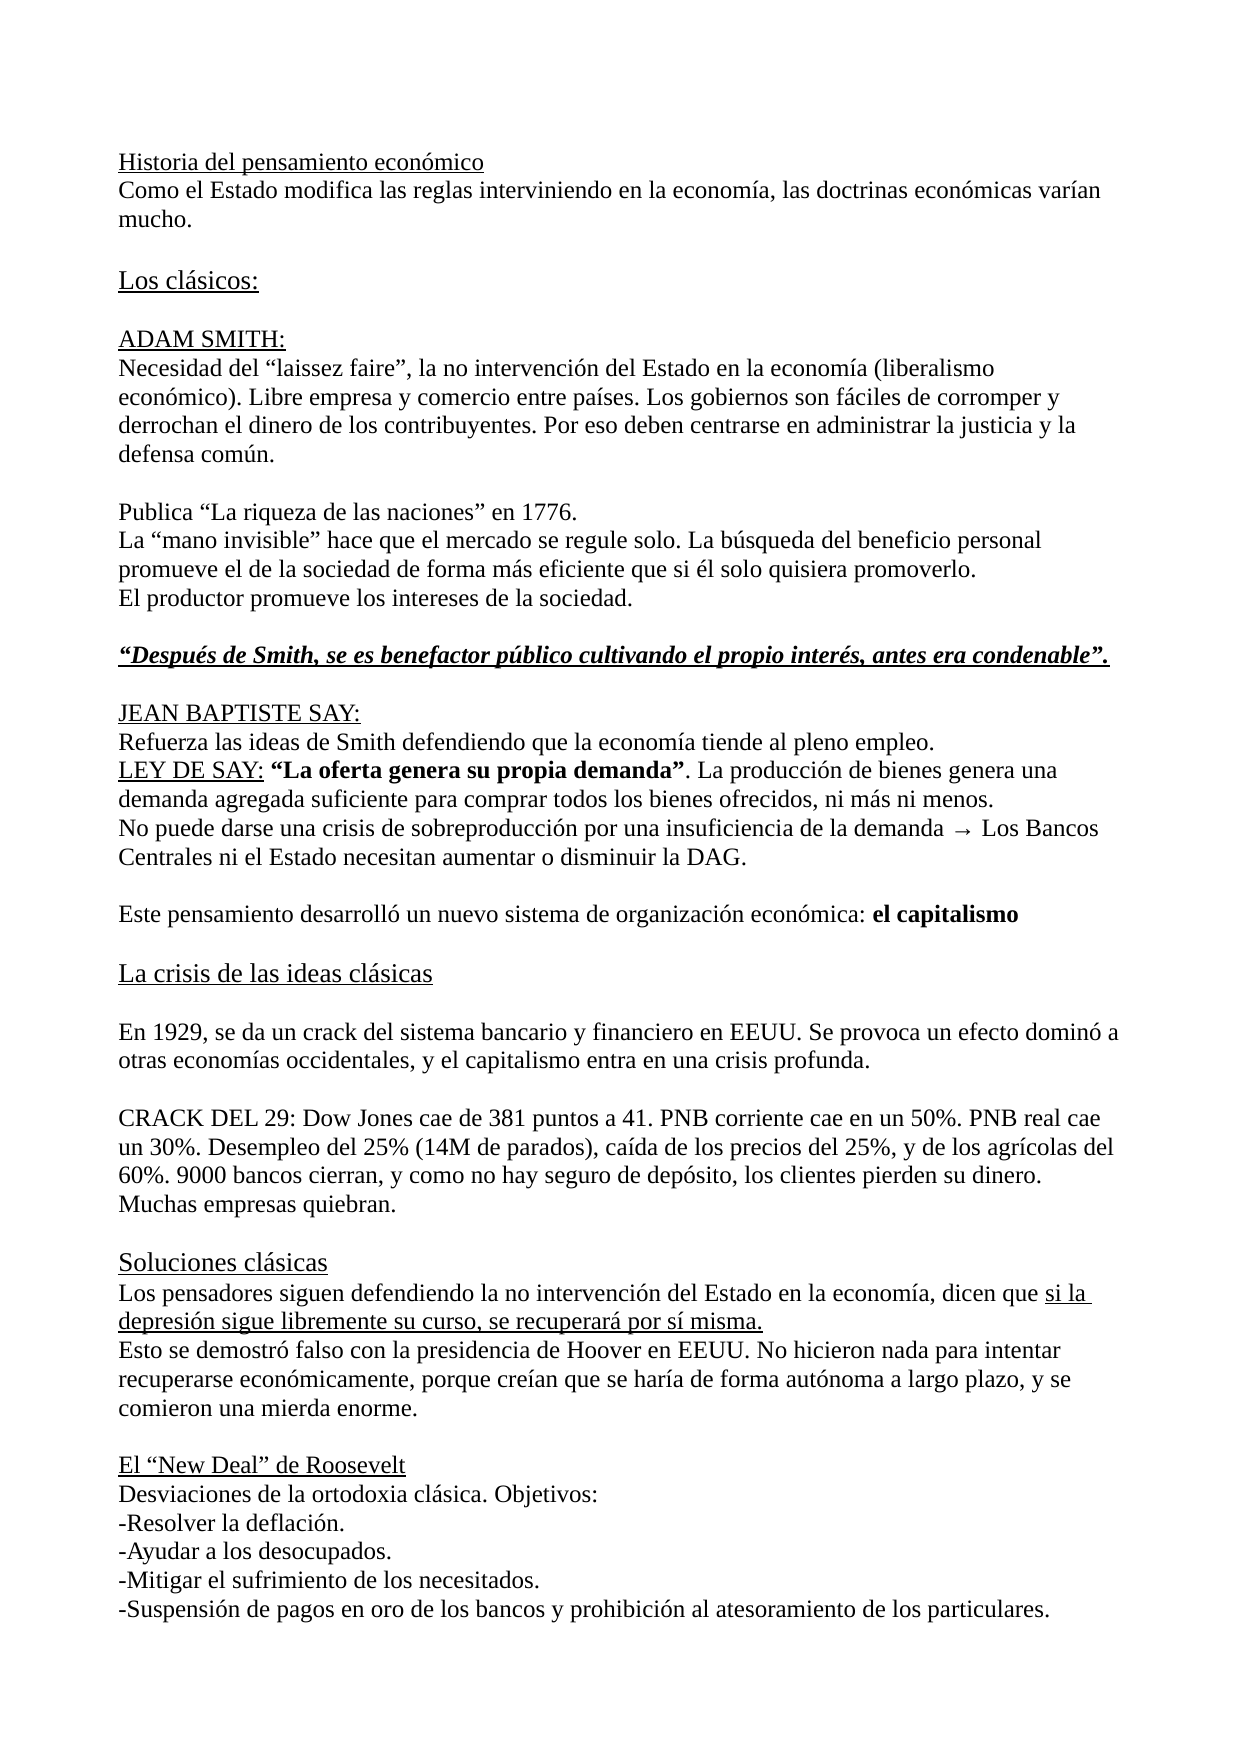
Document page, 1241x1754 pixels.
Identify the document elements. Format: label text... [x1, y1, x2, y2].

text En 1929, se da un crack del sistema bancario y financiero en EEUU. Se provoca un efecto dominó a otras economías occidentales, y el capitalismo entra en una crisis profunda. [118, 1017, 1122, 1074]
text Este pensamiento desarrolló un nuevo sistema de organización económica: el capitalismo [118, 899, 1122, 928]
text JEAN BAPTISTE SAY: [118, 698, 1122, 727]
text Historia del pensamiento económico [118, 147, 1122, 176]
text Refuerza las ideas de Smith defendiendo que la economía tiende al pleno empleo. [118, 727, 1122, 755]
text “Después de Smith, se es benefactor público cultivando el propio interés, antes era condenable”. [118, 640, 1122, 669]
text -Resolver la deflación. [118, 1508, 1122, 1536]
text El “New Deal” de Roosevelt [118, 1450, 1122, 1479]
text El productor promueve los intereses de la sociedad. [118, 583, 1122, 612]
text Necesidad del “laissez faire”, la no intervención del Estado en la economía (liberalismo económico). Libre empresa y comercio entre países. Los gobiernos son fáciles de corromper y derrochan el dinero de los contribuyentes. Por eso deben centrarse en administrar la justicia y la defensa común. [118, 353, 1122, 468]
text Los clásicos: [118, 264, 1122, 295]
text ADAM SMITH: [118, 324, 1122, 353]
text -Mitigar el sufrimiento de los necesitados. [118, 1565, 1122, 1594]
text -Suspensión de pagos en oro de los bancos y prohibición al atesoramiento de los particulares. [118, 1594, 1122, 1623]
text Publica “La riqueza de las naciones” en 1776. [118, 497, 1122, 525]
text Esto se demostró falso con la presidencia de Hoover en EEUU. No hicieron nada para intentar recuperarse económicamente, porque creían que se haría de forma autónoma a largo plazo, y se comieron una mierda enorme. [118, 1335, 1122, 1421]
text Los pensadores siguen defendiendo la no intervención del Estado en la economía, dicen que si la depresión sigue libremente su curso, se recuperará por sí misma. [118, 1278, 1122, 1335]
text LEY DE SAY: “La oferta genera su propia demanda”. La producción de bienes genera una demanda agregada suficiente para comprar todos los bienes ofrecidos, ni más ni menos. [118, 755, 1122, 813]
text Como el Estado modifica las reglas interviniendo en la economía, las doctrinas económicas varían mucho. [118, 176, 1122, 233]
text No puede darse una crisis de sobreproducción por una insuficiencia de la demanda → Los Bancos Centrales ni el Estado necesitan aumentar o disminuir la DAG. [118, 813, 1122, 870]
text La crisis de las ideas clásicas [118, 957, 1122, 988]
text Desviaciones de la ortodoxia clásica. Objetivos: [118, 1479, 1122, 1508]
text -Ayudar a los desocupados. [118, 1536, 1122, 1565]
text La “mano invisible” hace que el mercado se regule solo. La búsqueda del beneficio personal promueve el de la sociedad de forma más eficiente que si él solo quisiera promoverlo. [118, 525, 1122, 583]
text CRACK DEL 29: Dow Jones cae de 381 puntos a 41. PNB corriente cae en un 50%. PNB real cae un 30%. Desempleo del 25% (14M de parados), caída de los precios del 25%, y de los agrícolas del 60%. 9000 bancos cierran, y como no hay seguro de depósito, los clientes pierden su dinero. Muchas empresas quiebran. [118, 1103, 1122, 1218]
text Soluciones clásicas [118, 1247, 1122, 1278]
